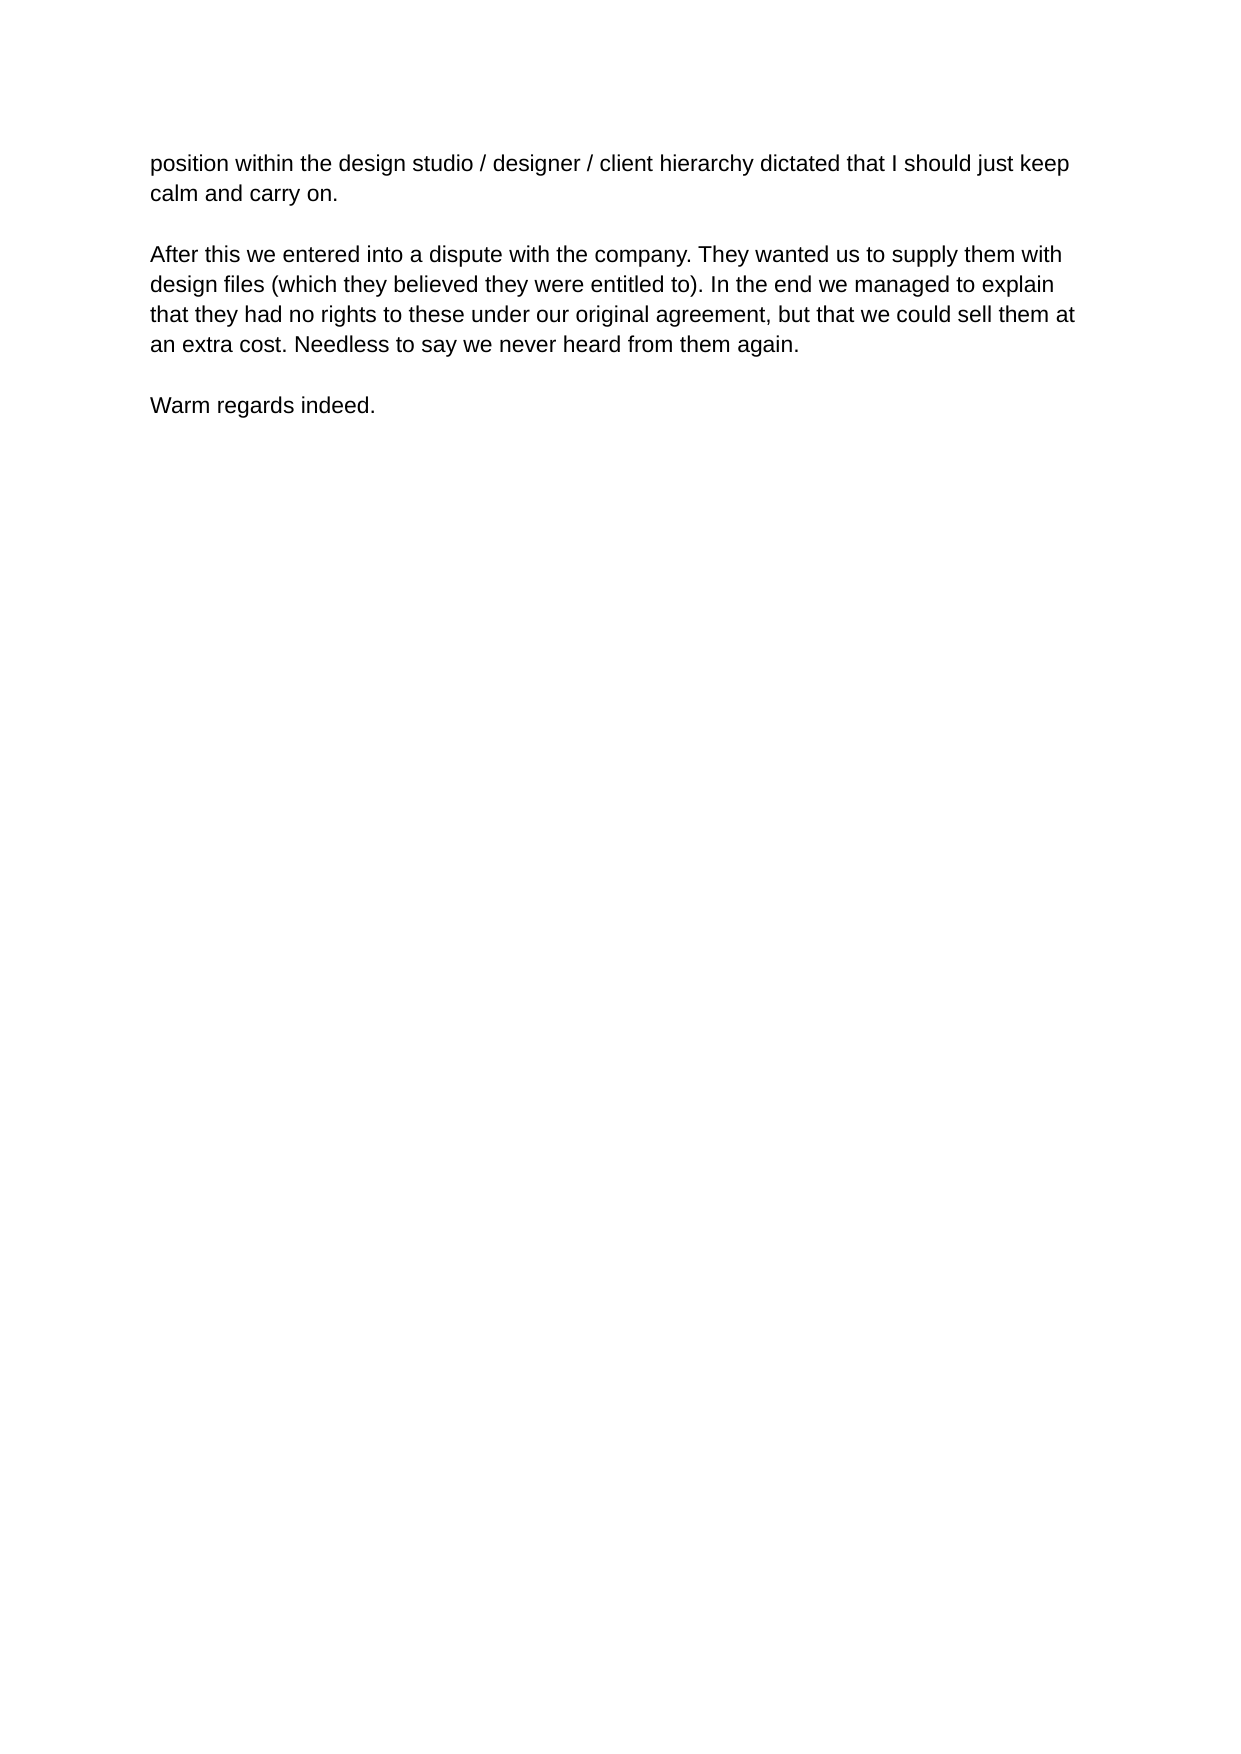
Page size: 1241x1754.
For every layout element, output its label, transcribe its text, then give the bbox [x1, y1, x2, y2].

text Warm regards indeed. [150, 392, 1090, 418]
text position within the design studio / designer / client hierarchy dictated that I should just keep calm and carry on. [150, 150, 1090, 207]
text After this we entered into a dispute with the company. They wanted us to supply them with design files (which they believed they were entitled to). In the end we managed to explain that they had no rights to these under our original agreement, but that we could sell them at an extra cost. Needless to say we never heard from them again. [150, 241, 1090, 358]
